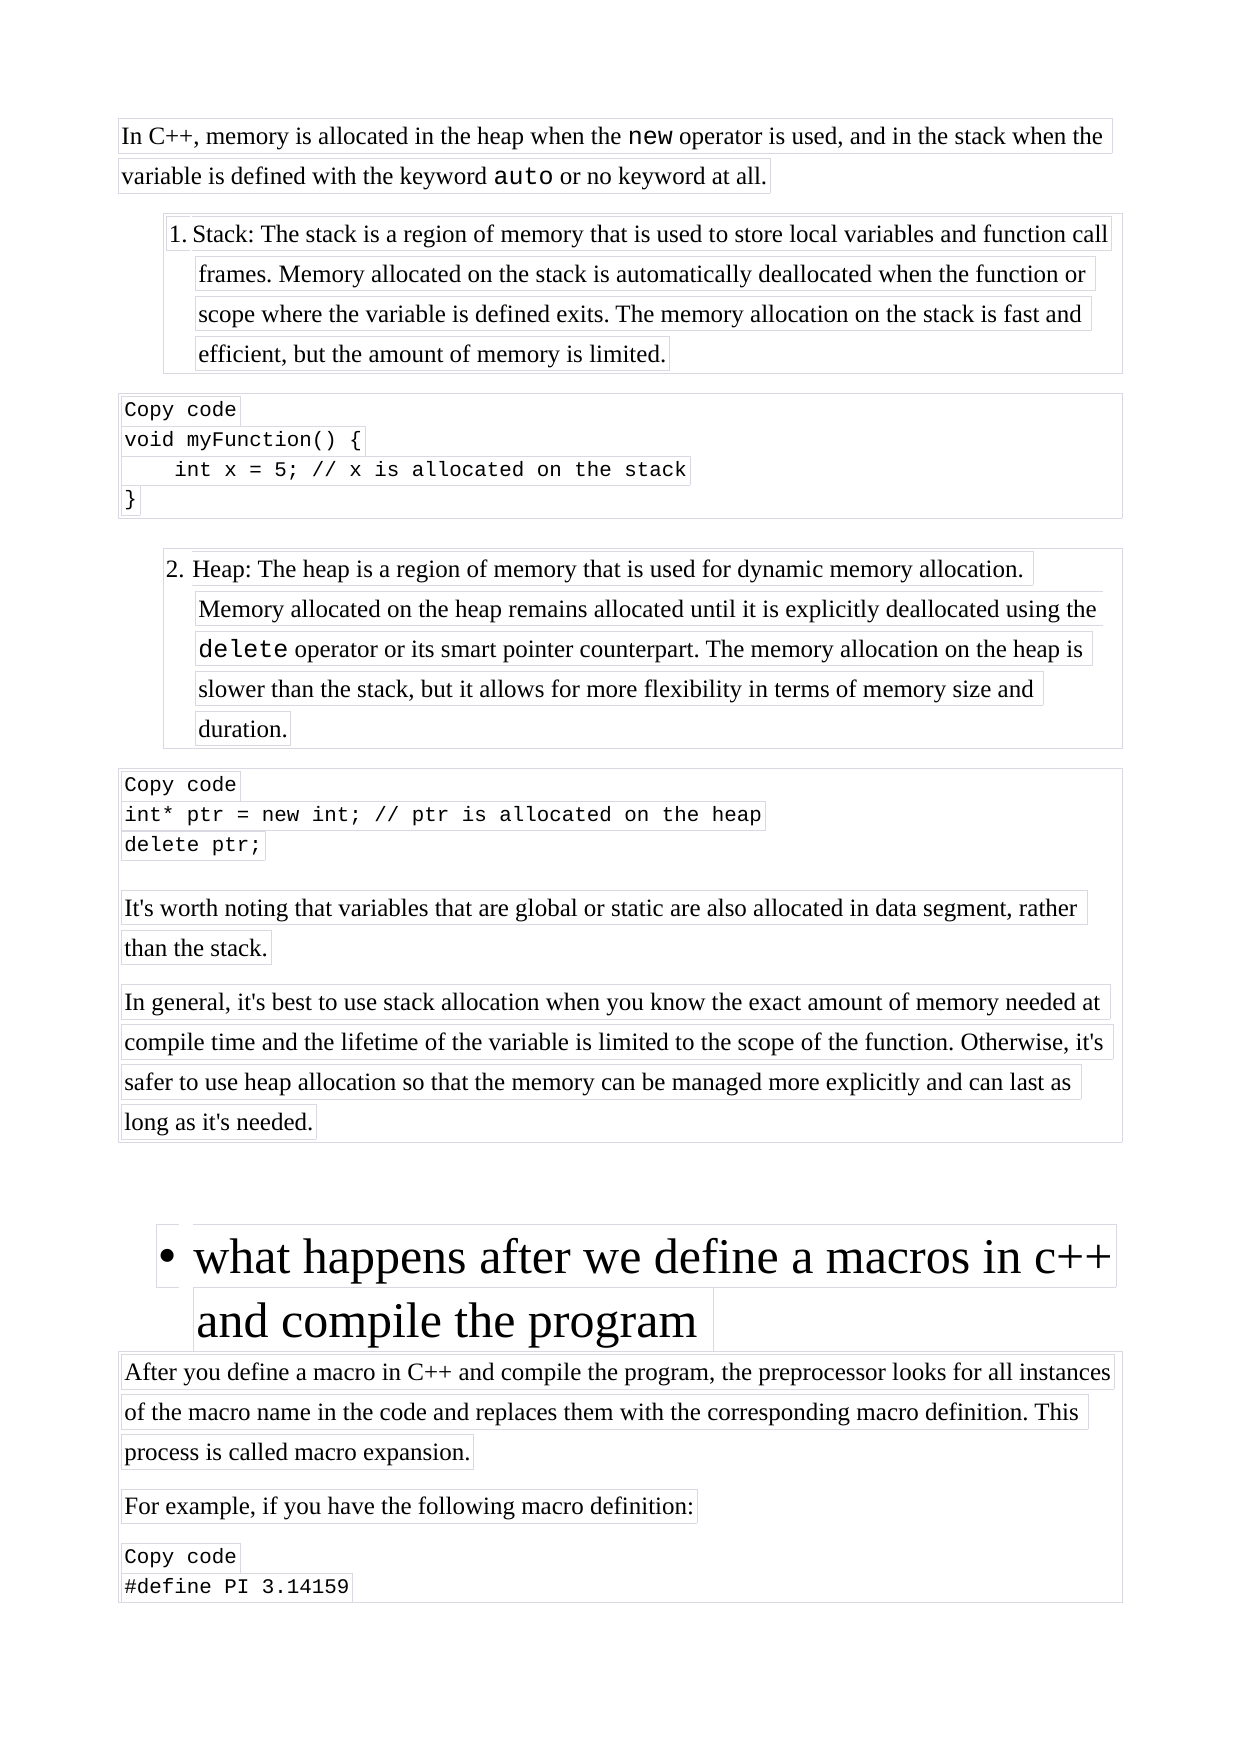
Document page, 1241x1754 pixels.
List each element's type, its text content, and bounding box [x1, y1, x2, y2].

text void myFunction() { [241, 423, 1122, 453]
text int* ptr = new int; // ptr is allocated on the heap [241, 798, 1122, 828]
text int x = 5; // x is allocated on the stack [366, 453, 1122, 482]
text void myFunction() { [122, 427, 365, 453]
text #define PI 3.14159 [241, 1570, 1122, 1602]
text int* ptr = new int; // ptr is allocated on the heap [122, 802, 765, 828]
list what happens after we define a macros in c++ and compile the program [194, 1288, 713, 1351]
text Copy code [119, 1540, 1122, 1570]
text delete ptr; [122, 832, 265, 860]
text It's worth noting that variables that are global or static are also allocated in data segment, rather than the stack. [119, 887, 1122, 964]
text Copy code [119, 394, 1122, 423]
list Stack: The stack is a region of memory that is used to store local variables and function call frames. Memory allocated on the stack is automatically deallocated when the function or scope where the variable is defined exits. The memory allocation on the stack is fast and efficient, but the amount of memory is limited. [164, 214, 1122, 373]
text Copy code [119, 769, 1122, 798]
text After you define a macro in C++ and compile the program, the preprocessor looks for all instances of the macro name in the code and replaces them with the corresponding macro definition. This process is called macro expansion. [119, 1352, 1122, 1469]
text #define PI 3.14159 [122, 1574, 352, 1602]
text [266, 828, 1122, 860]
list what happens after we define a macros in c++ and compile the program [156, 1224, 1116, 1351]
text int x = 5; // x is allocated on the stack [122, 457, 690, 482]
list Heap: The heap is a region of memory that is used for dynamic memory allocation. Memory allocated on the heap remains allocated until it is explicitly deallocated using the delete operator or its smart pointer counterpart. The memory allocation on the heap is slower than the stack, but it allows for more flexibility in terms of memory size and duration. [164, 549, 1122, 748]
text In C++, memory is allocated in the heap when the new operator is used, and in the stack when the variable is defined with the keyword auto or no keyword at all. [118, 118, 1122, 193]
text } [119, 482, 1122, 518]
text For example, if you have the following macro definition: [119, 1485, 1122, 1523]
text In general, it's best to use stack allocation when you know the exact amount of memory needed at compile time and the lifetime of the variable is limited to the scope of the function. Otherwise, it's safer to use heap allocation so that the memory can be managed more explicitly and can last as long as it's needed. [119, 981, 1122, 1142]
list what happens after we define a macros in c++ and compile the program [714, 1224, 1122, 1351]
